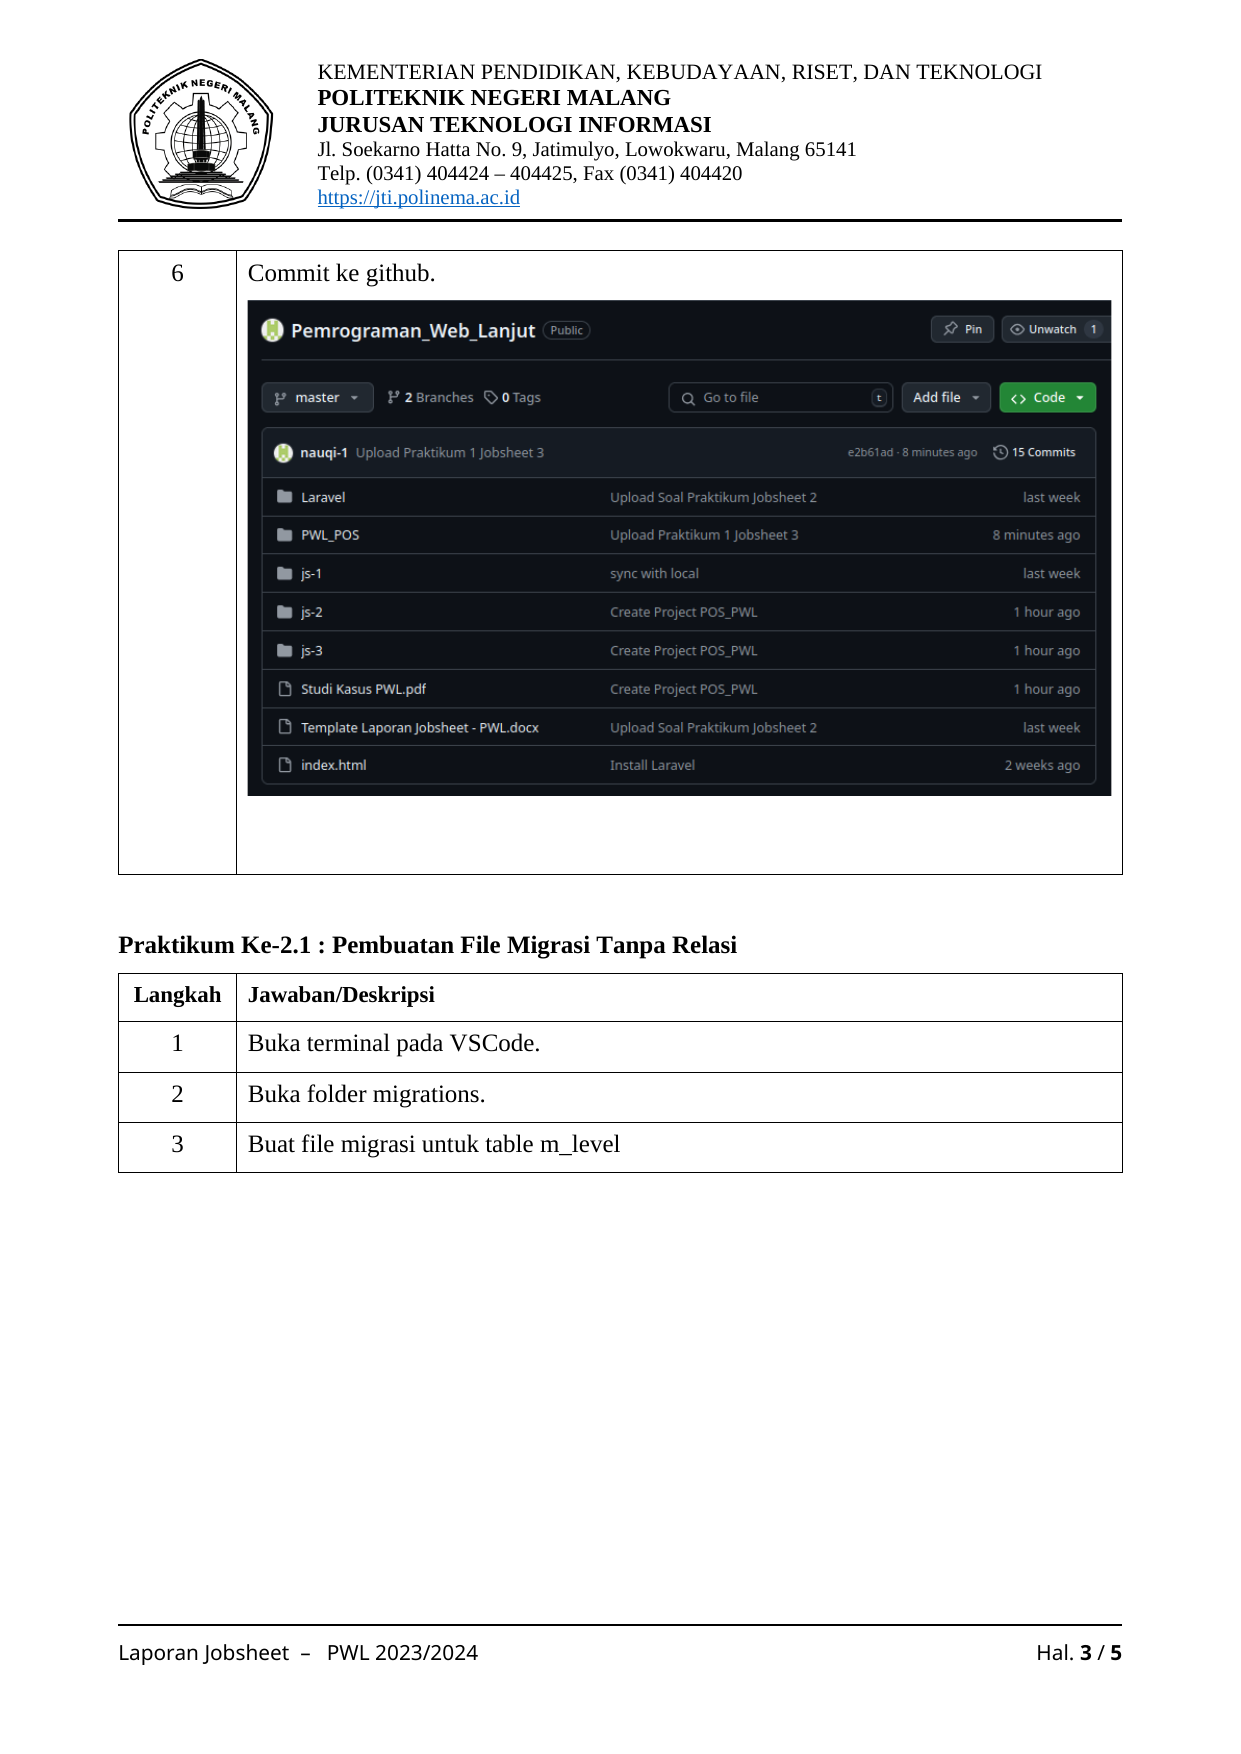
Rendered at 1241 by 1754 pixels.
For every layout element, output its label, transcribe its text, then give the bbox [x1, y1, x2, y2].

table_cell 6 [119, 251, 236, 873]
picture [247, 300, 1112, 796]
table_cell Buka terminal pada VSCode. [237, 1022, 1122, 1072]
table_cell Commit ke github. [237, 251, 1122, 873]
table_cell 3 [119, 1123, 236, 1172]
table_header Langkah [119, 974, 236, 1021]
table_cell Buka folder migrations. [237, 1073, 1122, 1122]
text Praktikum Ke-2.1 : Pembuatan File Migrasi Tanpa Relasi [118, 930, 1122, 959]
table_cell 2 [119, 1073, 236, 1122]
picture [129, 59, 275, 209]
table_header Jawaban/Deskripsi [237, 974, 1122, 1021]
table_cell 1 [119, 1022, 236, 1072]
table_cell Buat file migrasi untuk table m_level [237, 1123, 1122, 1172]
